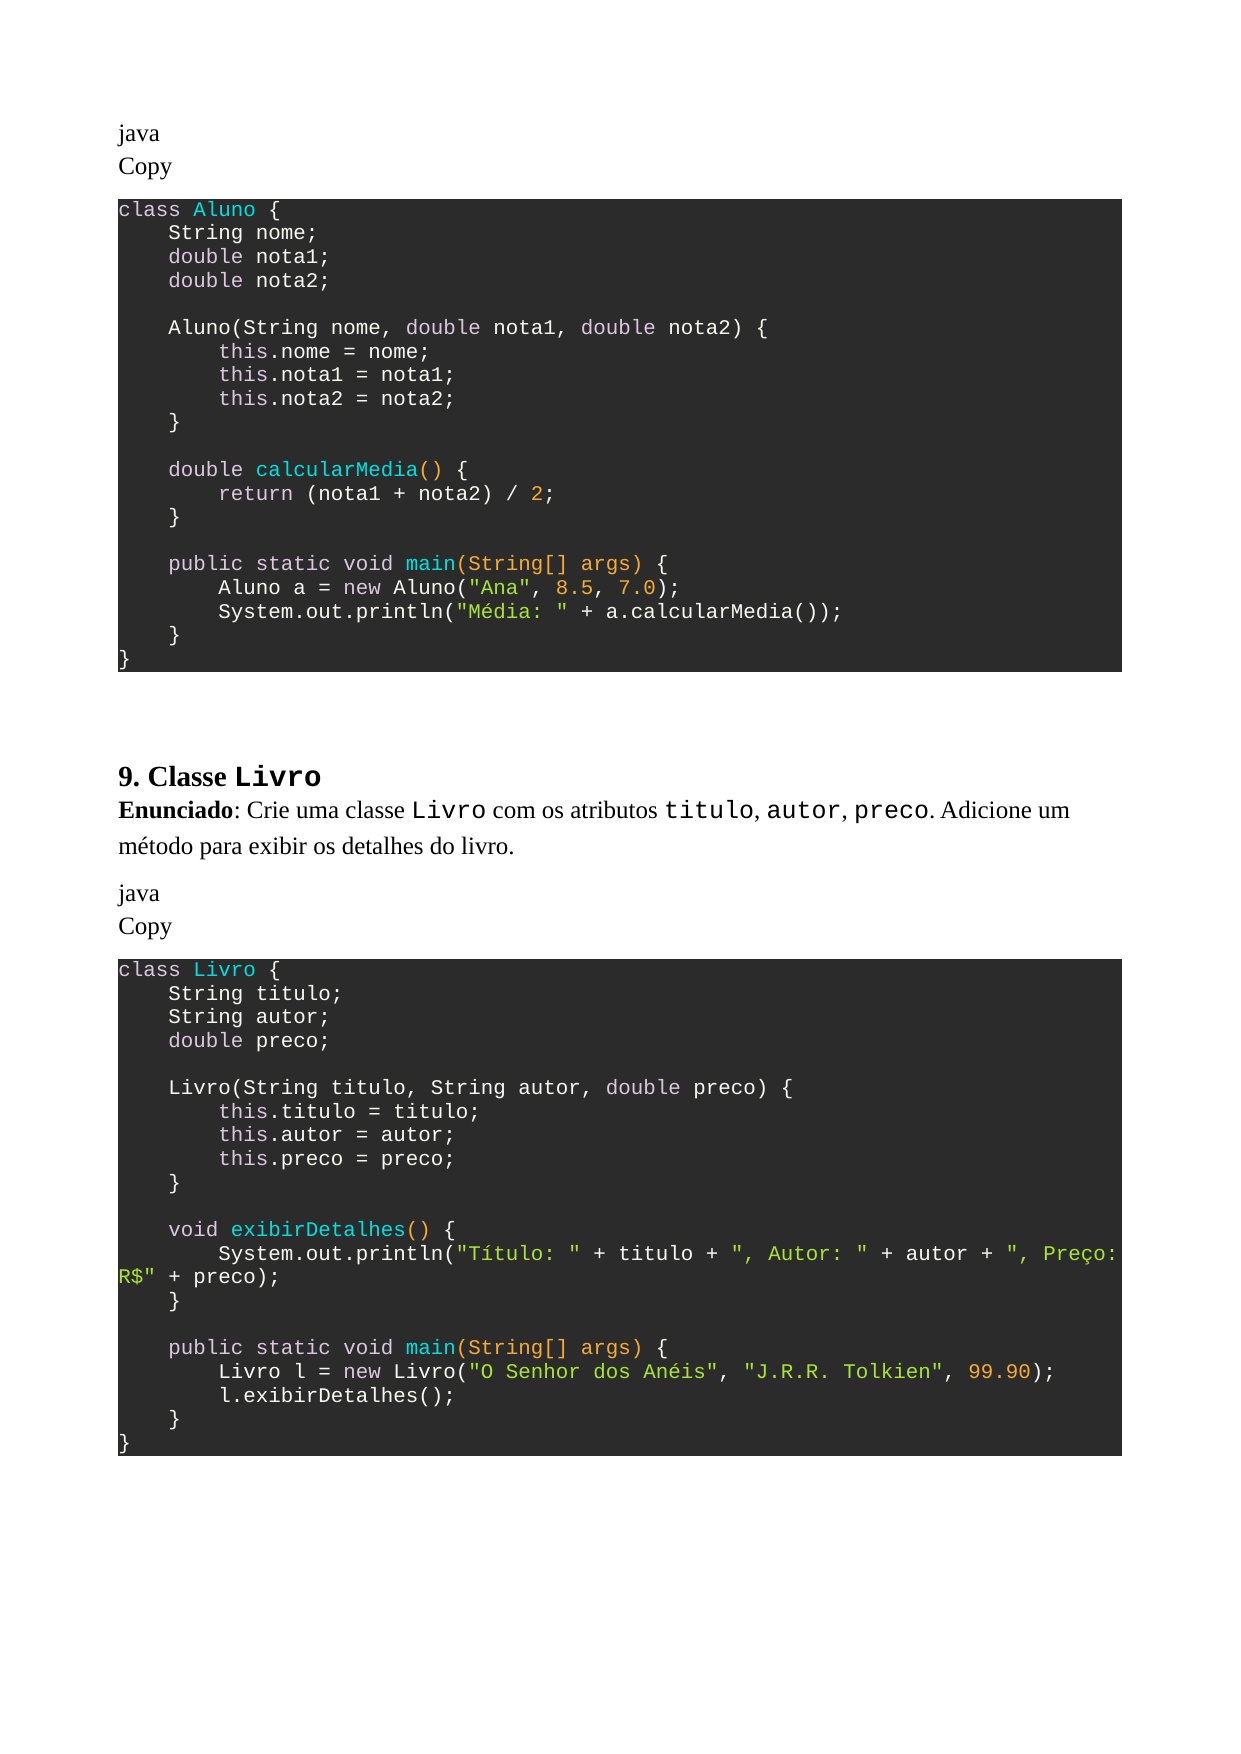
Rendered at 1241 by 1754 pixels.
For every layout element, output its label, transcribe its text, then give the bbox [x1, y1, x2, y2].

text String autor; [118, 1006, 1122, 1030]
text Aluno a = new Aluno("Ana", 8.5, 7.0); [118, 577, 1122, 601]
text this.nome = nome; [118, 341, 1122, 364]
text } [118, 1408, 1122, 1432]
text Livro l = new Livro("O Senhor dos Anéis", "J.R.R. Tolkien", 99.90); [118, 1361, 1122, 1384]
text this.nota2 = nota2; [118, 388, 1122, 412]
text java [118, 878, 1122, 907]
text } [118, 1172, 1122, 1195]
text double nota2; [118, 270, 1122, 293]
subtitle 9. Classe Livro [118, 759, 1122, 796]
text public static void main(String[] args) { [118, 1337, 1122, 1361]
text l.exibirDetalhes(); [118, 1384, 1122, 1408]
text this.preco = preco; [118, 1148, 1122, 1172]
text Enunciado: Crie uma classe Livro com os atributos titulo, autor, preco. Adicione um método para exibir os detalhes do livro. [118, 796, 1122, 859]
text } [118, 506, 1122, 530]
text double preco; [118, 1030, 1122, 1053]
text this.autor = autor; [118, 1124, 1122, 1148]
text Copy [118, 151, 1122, 180]
text double nota1; [118, 246, 1122, 270]
text java [118, 118, 1122, 147]
text this.titulo = titulo; [118, 1101, 1122, 1124]
text public static void main(String[] args) { [118, 553, 1122, 577]
text System.out.println("Título: " + titulo + ", Autor: " + autor + ", Preço: R$" + preco); [118, 1243, 1122, 1290]
text class Aluno { [118, 199, 1122, 222]
text System.out.println("Média: " + a.calcularMedia()); [118, 601, 1122, 624]
text class Livro { [118, 959, 1122, 983]
text void exibirDetalhes() { [118, 1219, 1122, 1243]
text return (nota1 + nota2) / 2; [118, 482, 1122, 506]
text } [118, 1290, 1122, 1314]
text Livro(String titulo, String autor, double preco) { [118, 1077, 1122, 1101]
text String titulo; [118, 983, 1122, 1006]
text double calcularMedia() { [118, 459, 1122, 482]
text } [118, 624, 1122, 648]
text } [118, 648, 1122, 672]
text Aluno(String nome, double nota1, double nota2) { [118, 317, 1122, 341]
text } [118, 1432, 1122, 1456]
text Copy [118, 911, 1122, 940]
text this.nota1 = nota1; [118, 364, 1122, 388]
text String nome; [118, 222, 1122, 246]
text } [118, 412, 1122, 435]
